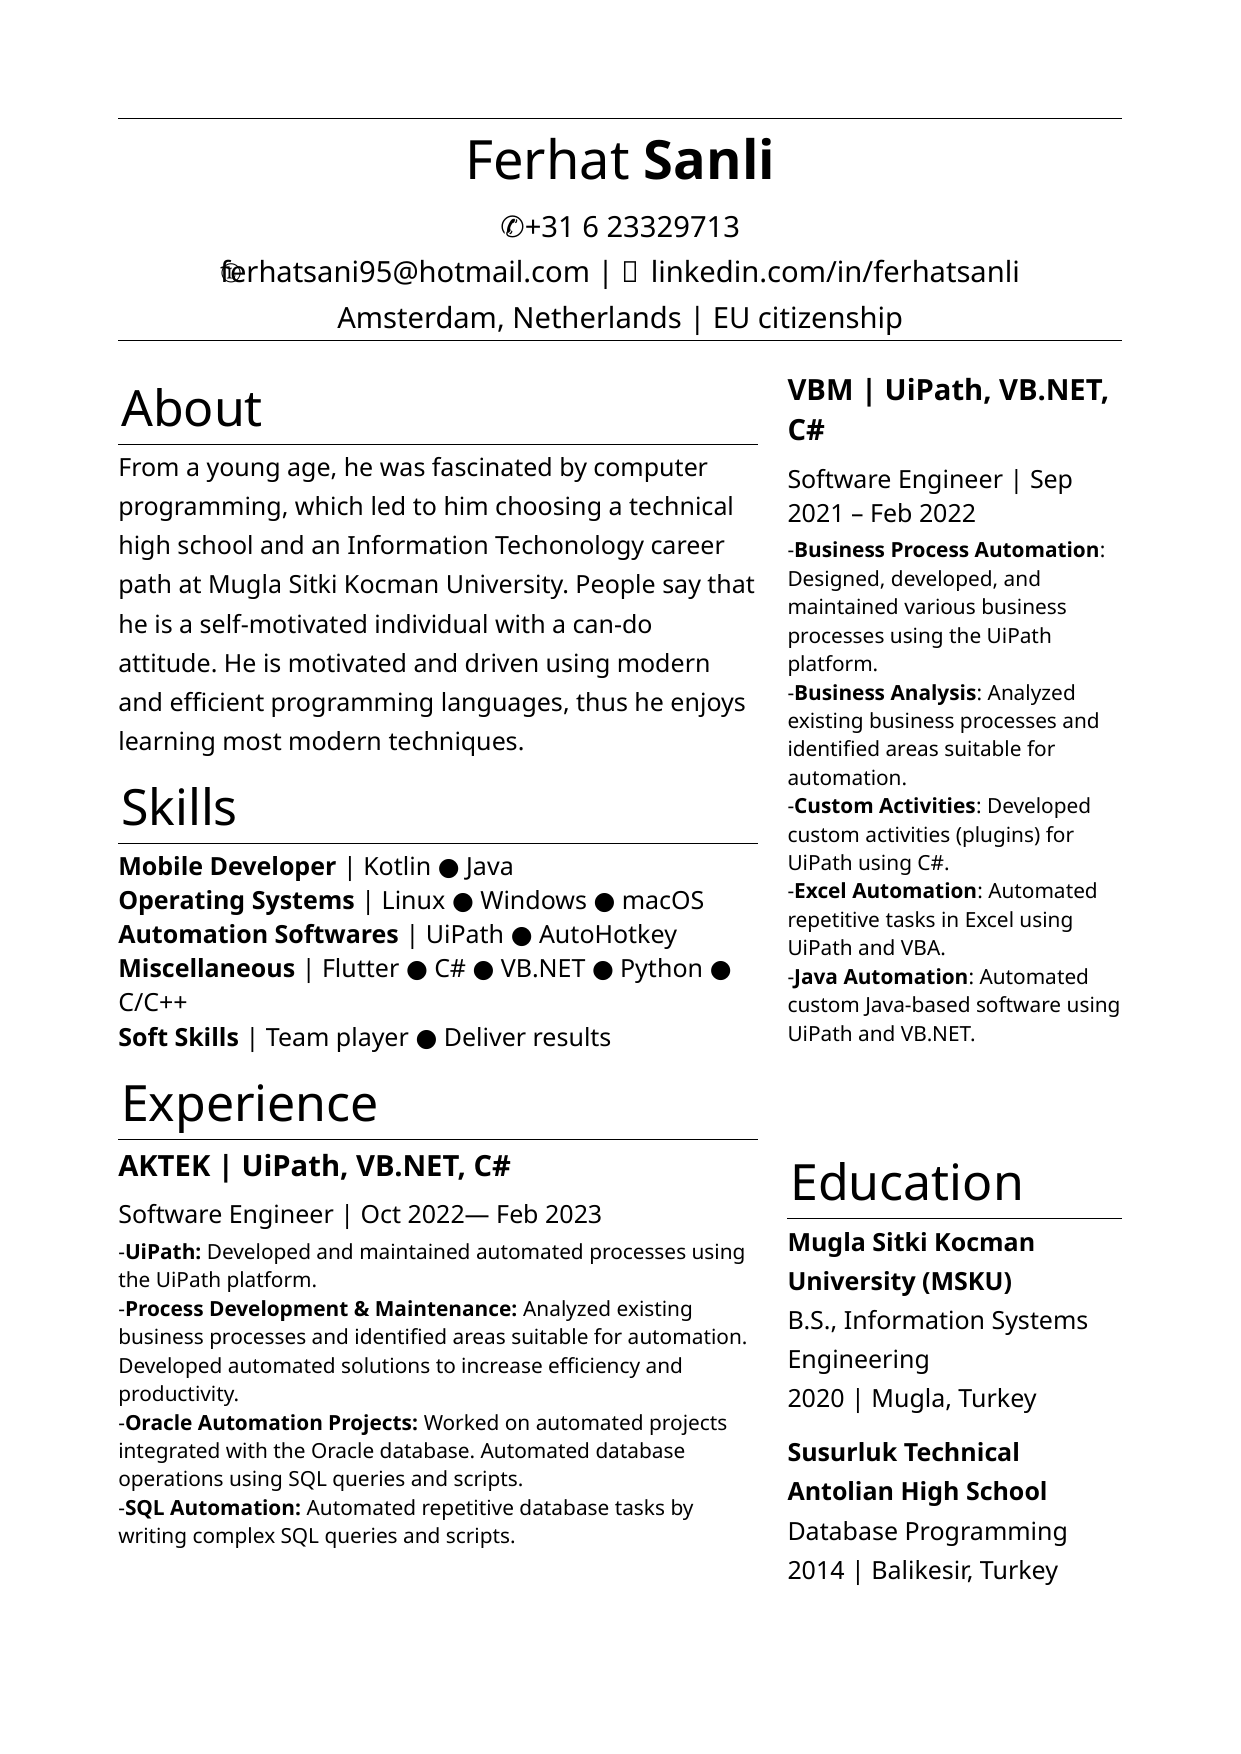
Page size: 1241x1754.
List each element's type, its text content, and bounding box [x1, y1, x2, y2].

subtitle Experience [118, 1065, 758, 1139]
text -SQL Automation: Automated repetitive database tasks by writing complex SQL queries and scripts. [118, 1493, 758, 1550]
subtitle About [118, 369, 758, 444]
text -Excel Automation: Automated repetitive tasks in Excel using UiPath and VBA. [787, 877, 1122, 962]
subtitle Skills [118, 769, 758, 843]
subtitle VBM | UiPath, VB.NET, C# [787, 369, 1122, 449]
text -Custom Activities: Developed custom activities (plugins) for UiPath using C#. [787, 791, 1122, 877]
text -Business Analysis: Analyzed existing business processes and identified areas suitable for automation. [787, 678, 1122, 791]
subtitle AKTEK | UiPath, VB.NET, C# [118, 1145, 758, 1185]
text Soft Skills | Team player ● Deliver results [118, 1019, 758, 1053]
text Mobile Developer | Kotlin ● Java [118, 849, 758, 883]
subtitle Software Engineer | Sep 2021 – Feb 2022 [787, 461, 1122, 529]
text Automation Softwares | UiPath ● AutoHotkey [118, 917, 758, 951]
subtitle Software Engineer | Oct 2022— Feb 2023 [118, 1197, 758, 1231]
text -Java Automation: Automated custom Java-based software using UiPath and VB.NET. [787, 962, 1122, 1047]
text Mugla Sitki Kocman University (MSKU) B.S., Information Systems Engineering 2020 | Mugla, Turkey [787, 1224, 1122, 1415]
text From a young age, he was fascinated by computer programming, which led to him choosing a technical high school and an Information Techonology career path at Mugla Sitki Kocman University. People say that he is a self-motivated individual with a can-do attitude. He is motivated and driven using modern and efficient programming languages, thus he enjoys learning most modern techniques. [118, 449, 758, 758]
text -Process Development & Maintenance: Analyzed existing business processes and identified areas suitable for automation. Developed automated solutions to increase efficiency and productivity. [118, 1294, 758, 1408]
text Susurluk Technical Antolian High School Database Programming 2014 | Balikesir, Turkey [787, 1435, 1122, 1586]
text Miscellaneous | Flutter ● C# ● VB.NET ● Python ● C/C++ [118, 951, 758, 1019]
text -Oracle Automation Projects: Worked on automated projects integrated with the Oracle database. Automated database operations using SQL queries and scripts. [118, 1408, 758, 1493]
text Operating Systems | Linux ● Windows ● macOS [118, 883, 758, 917]
text -Business Process Automation: Designed, developed, and maintained various business processes using the UiPath platform. [787, 535, 1122, 678]
subtitle Education [787, 1144, 1122, 1218]
text -UiPath: Developed and maintained automated processes using the UiPath platform. [118, 1237, 758, 1294]
